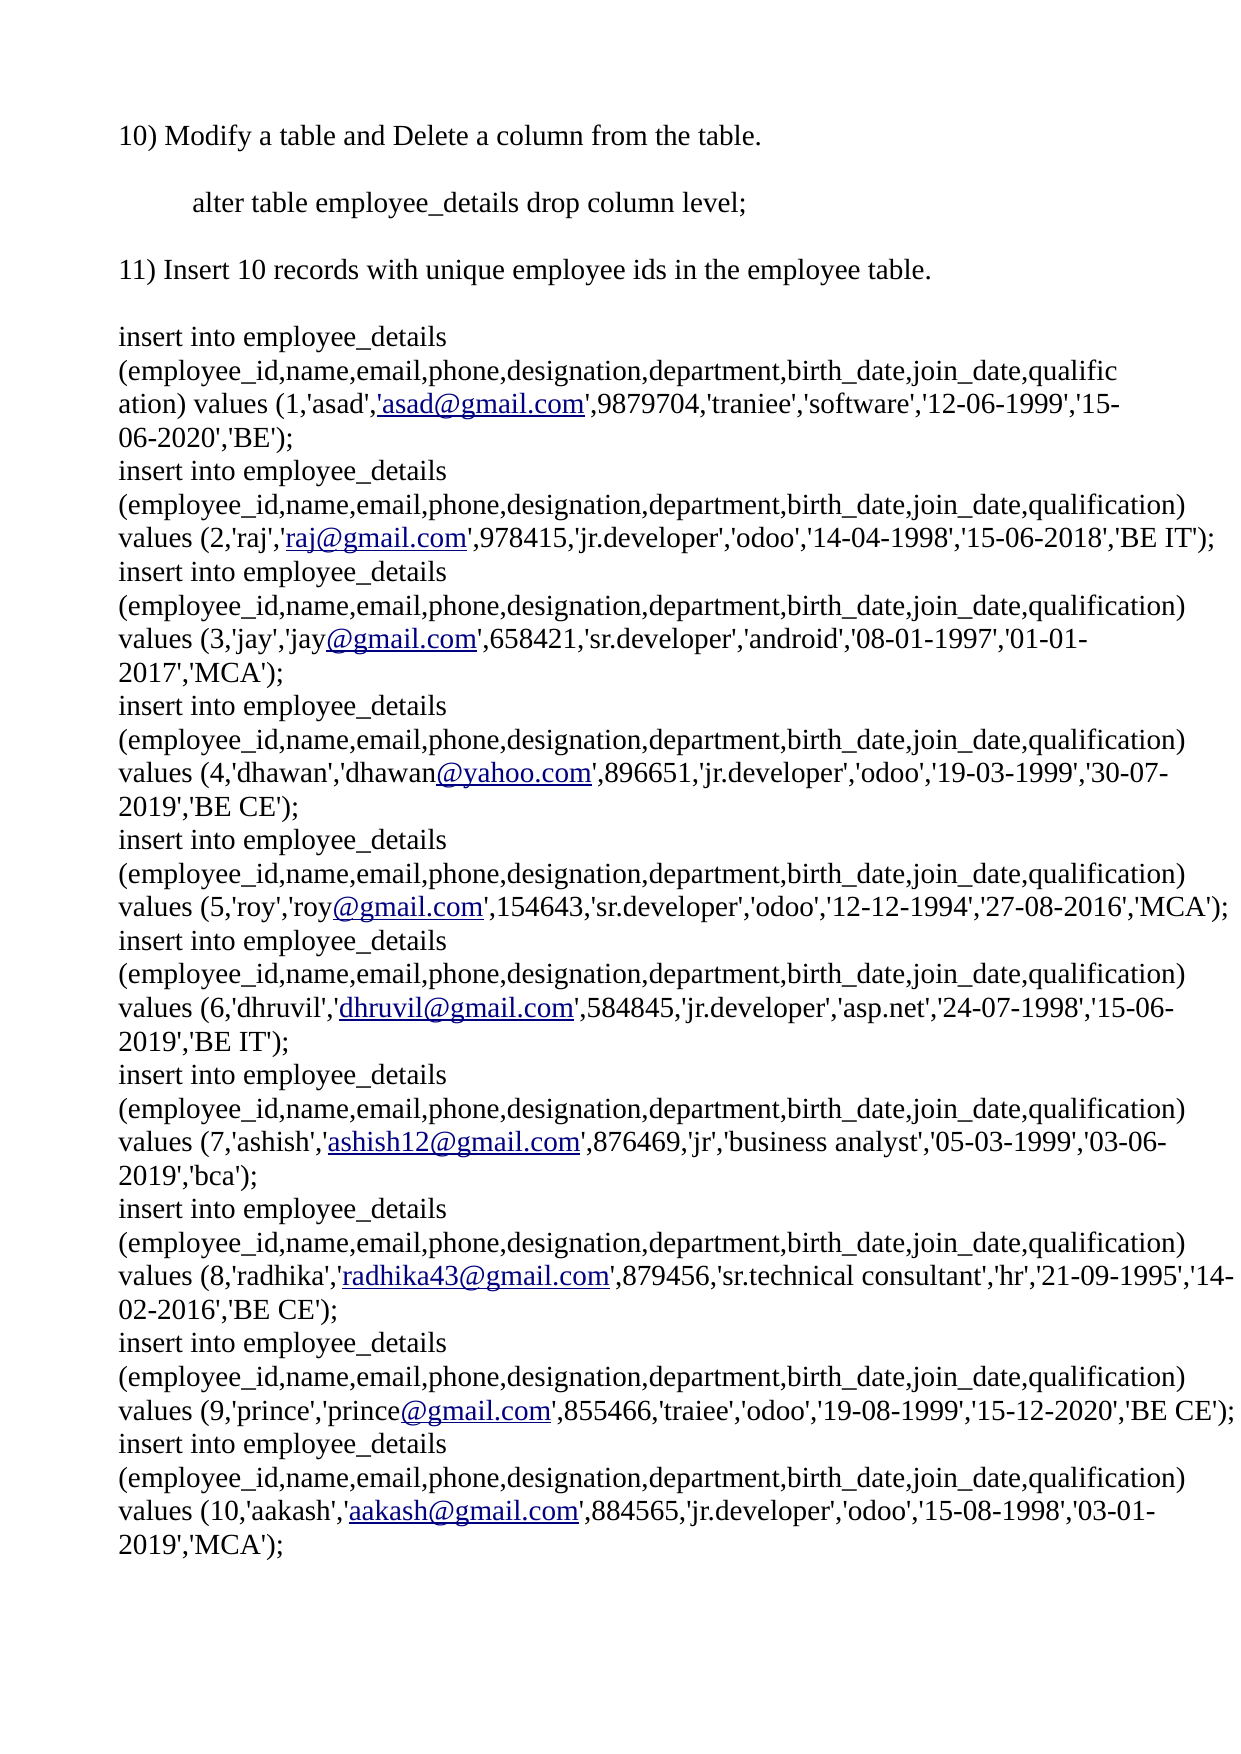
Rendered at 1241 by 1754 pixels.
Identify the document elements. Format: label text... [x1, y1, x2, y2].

text insert into employee_details (employee_id,name,email,phone,designation,department,birth_date,join_date,qualification) values (1,'asad','asad@gmail.com',9879704,'traniee','software','12-06-1999','15-06-2020','BE'); [118, 319, 1122, 453]
text insert into employee_details (employee_id,name,email,phone,designation,department,birth_date,join_date,qualification) values (5,'roy','roy@gmail.com',154643,'sr.developer','odoo','12-12-1994','27-08-2016','MCA'); [118, 822, 1240, 923]
text insert into employee_details (employee_id,name,email,phone,designation,department,birth_date,join_date,qualification) values (3,'jay','jay@gmail.com',658421,'sr.developer','android','08-01-1997','01-01-2017','MCA'); [118, 554, 1240, 688]
text insert into employee_details (employee_id,name,email,phone,designation,department,birth_date,join_date,qualification) values (4,'dhawan','dhawan@yahoo.com',896651,'jr.developer','odoo','19-03-1999','30-07-2019','BE CE'); [118, 688, 1240, 822]
text 11) Insert 10 records with unique employee ids in the employee table. [118, 252, 1122, 286]
text insert into employee_details (employee_id,name,email,phone,designation,department,birth_date,join_date,qualification) values (9,'prince','prince@gmail.com',855466,'traiee','odoo','19-08-1999','15-12-2020','BE CE'); [118, 1326, 1240, 1426]
text alter table employee_details drop column level; [118, 185, 1122, 219]
text insert into employee_details (employee_id,name,email,phone,designation,department,birth_date,join_date,qualification) values (8,'radhika','radhika43@gmail.com',879456,'sr.technical consultant','hr','21-09-1995','14-02-2016','BE CE'); [118, 1191, 1240, 1326]
text 10) Modify a table and Delete a column from the table. [118, 118, 1122, 152]
text insert into employee_details (employee_id,name,email,phone,designation,department,birth_date,join_date,qualification) values (2,'raj','raj@gmail.com',978415,'jr.developer','odoo','14-04-1998','15-06-2018','BE IT'); [0, 453, 1240, 554]
text insert into employee_details (employee_id,name,email,phone,designation,department,birth_date,join_date,qualification) values (10,'aakash','aakash@gmail.com',884565,'jr.developer','odoo','15-08-1998','03-01-2019','MCA'); [118, 1426, 1240, 1560]
text insert into employee_details (employee_id,name,email,phone,designation,department,birth_date,join_date,qualification) values (6,'dhruvil','dhruvil@gmail.com',584845,'jr.developer','asp.net','24-07-1998','15-06-2019','BE IT'); [118, 923, 1240, 1057]
text insert into employee_details (employee_id,name,email,phone,designation,department,birth_date,join_date,qualification) values (7,'ashish','ashish12@gmail.com',876469,'jr','business analyst','05-03-1999','03-06-2019','bca'); [118, 1057, 1240, 1191]
